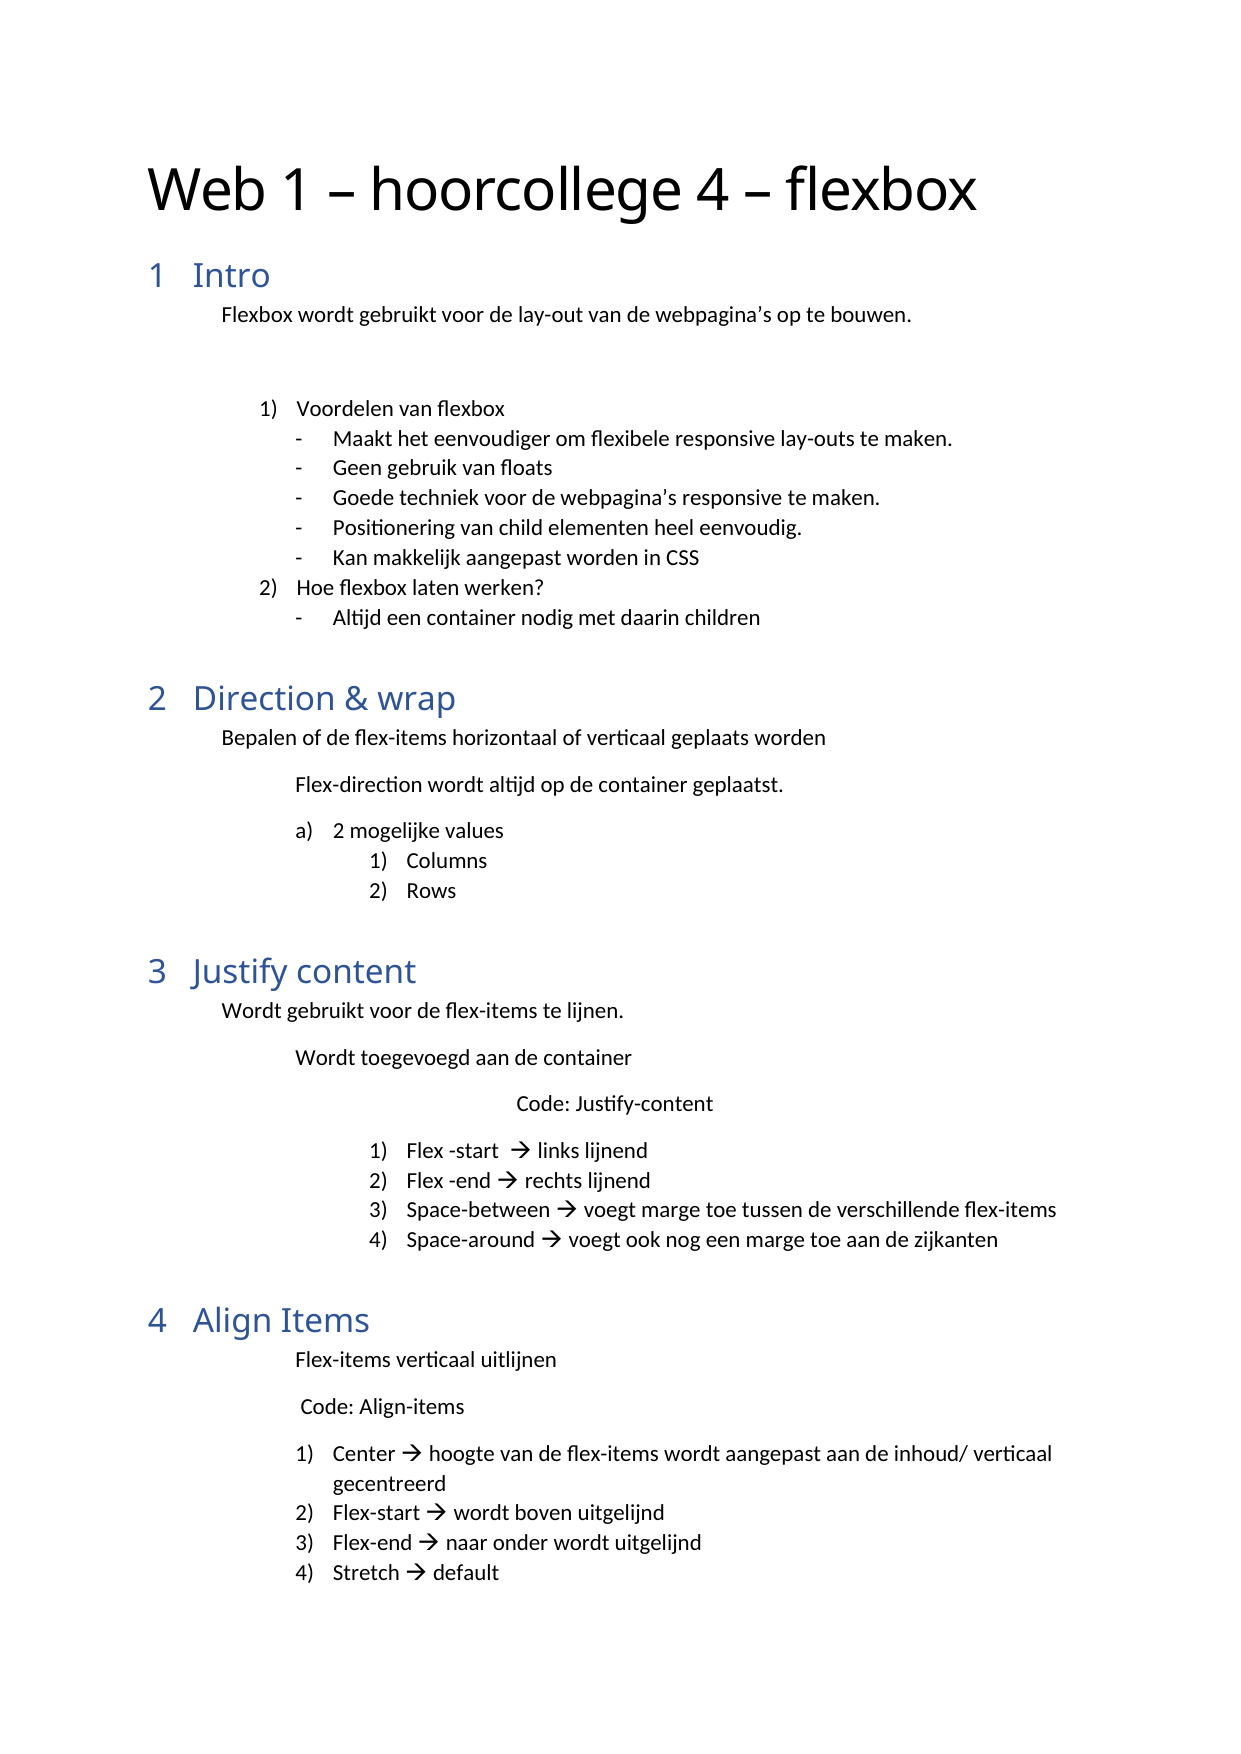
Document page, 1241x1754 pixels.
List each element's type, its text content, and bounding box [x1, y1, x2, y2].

list Maakt het eenvoudiger om flexibele responsive lay-outs te maken. [295, 424, 1093, 452]
list Goede techniek voor de webpagina’s responsive te maken. [295, 483, 1093, 511]
text Web 1 – hoorcollege 4 – flexbox [148, 148, 1093, 227]
list Geen gebruik van floats [295, 453, 1093, 482]
list Flex -start  links lijnend [369, 1136, 1093, 1164]
list 2 mogelijke values [295, 816, 1093, 844]
text Flex-direction wordt altijd op de container geplaatst. [221, 770, 1093, 798]
subtitle Direction & wrap [148, 674, 1093, 720]
subtitle Intro [148, 252, 1093, 297]
list Hoe flexbox laten werken? [259, 573, 1093, 601]
text Flexbox wordt gebruikt voor de lay-out van de webpagina’s op te bouwen. [221, 301, 1093, 329]
list Kan makkelijk aangepast worden in CSS [295, 543, 1093, 571]
list Altijd een container nodig met daarin children [295, 603, 1093, 631]
text Code: Justify-content [221, 1089, 1093, 1117]
list Positionering van child elementen heel eenvoudig. [295, 513, 1093, 541]
subtitle Justify content [148, 948, 1093, 993]
subtitle Align Items [148, 1297, 1093, 1342]
list Stretch  default [295, 1558, 1093, 1586]
list Flex-start  wordt boven uitgelijnd [295, 1498, 1093, 1527]
list Space-between  voegt marge toe tussen de verschillende flex-items [369, 1196, 1093, 1224]
text Bepalen of de flex-items horizontaal of verticaal geplaats worden [221, 723, 1093, 751]
text Flex-items verticaal uitlijnen [295, 1346, 1093, 1374]
list Rows [369, 876, 1093, 904]
list Center  hoogte van de flex-items wordt aangepast aan de inhoud/ verticaal gecentreerd [295, 1439, 1093, 1497]
list Flex -end  rechts lijnend [369, 1166, 1093, 1194]
text Wordt gebruikt voor de flex-items te lijnen. [221, 996, 1093, 1024]
text Wordt toegevoegd aan de container [221, 1043, 1093, 1071]
list Voordelen van flexbox [259, 394, 1093, 422]
list Flex-end  naar onder wordt uitgelijnd [295, 1528, 1093, 1556]
list Space-around  voegt ook nog een marge toe aan de zijkanten [369, 1226, 1093, 1253]
list Columns [369, 846, 1093, 874]
text Code: Align-items [295, 1392, 1093, 1420]
